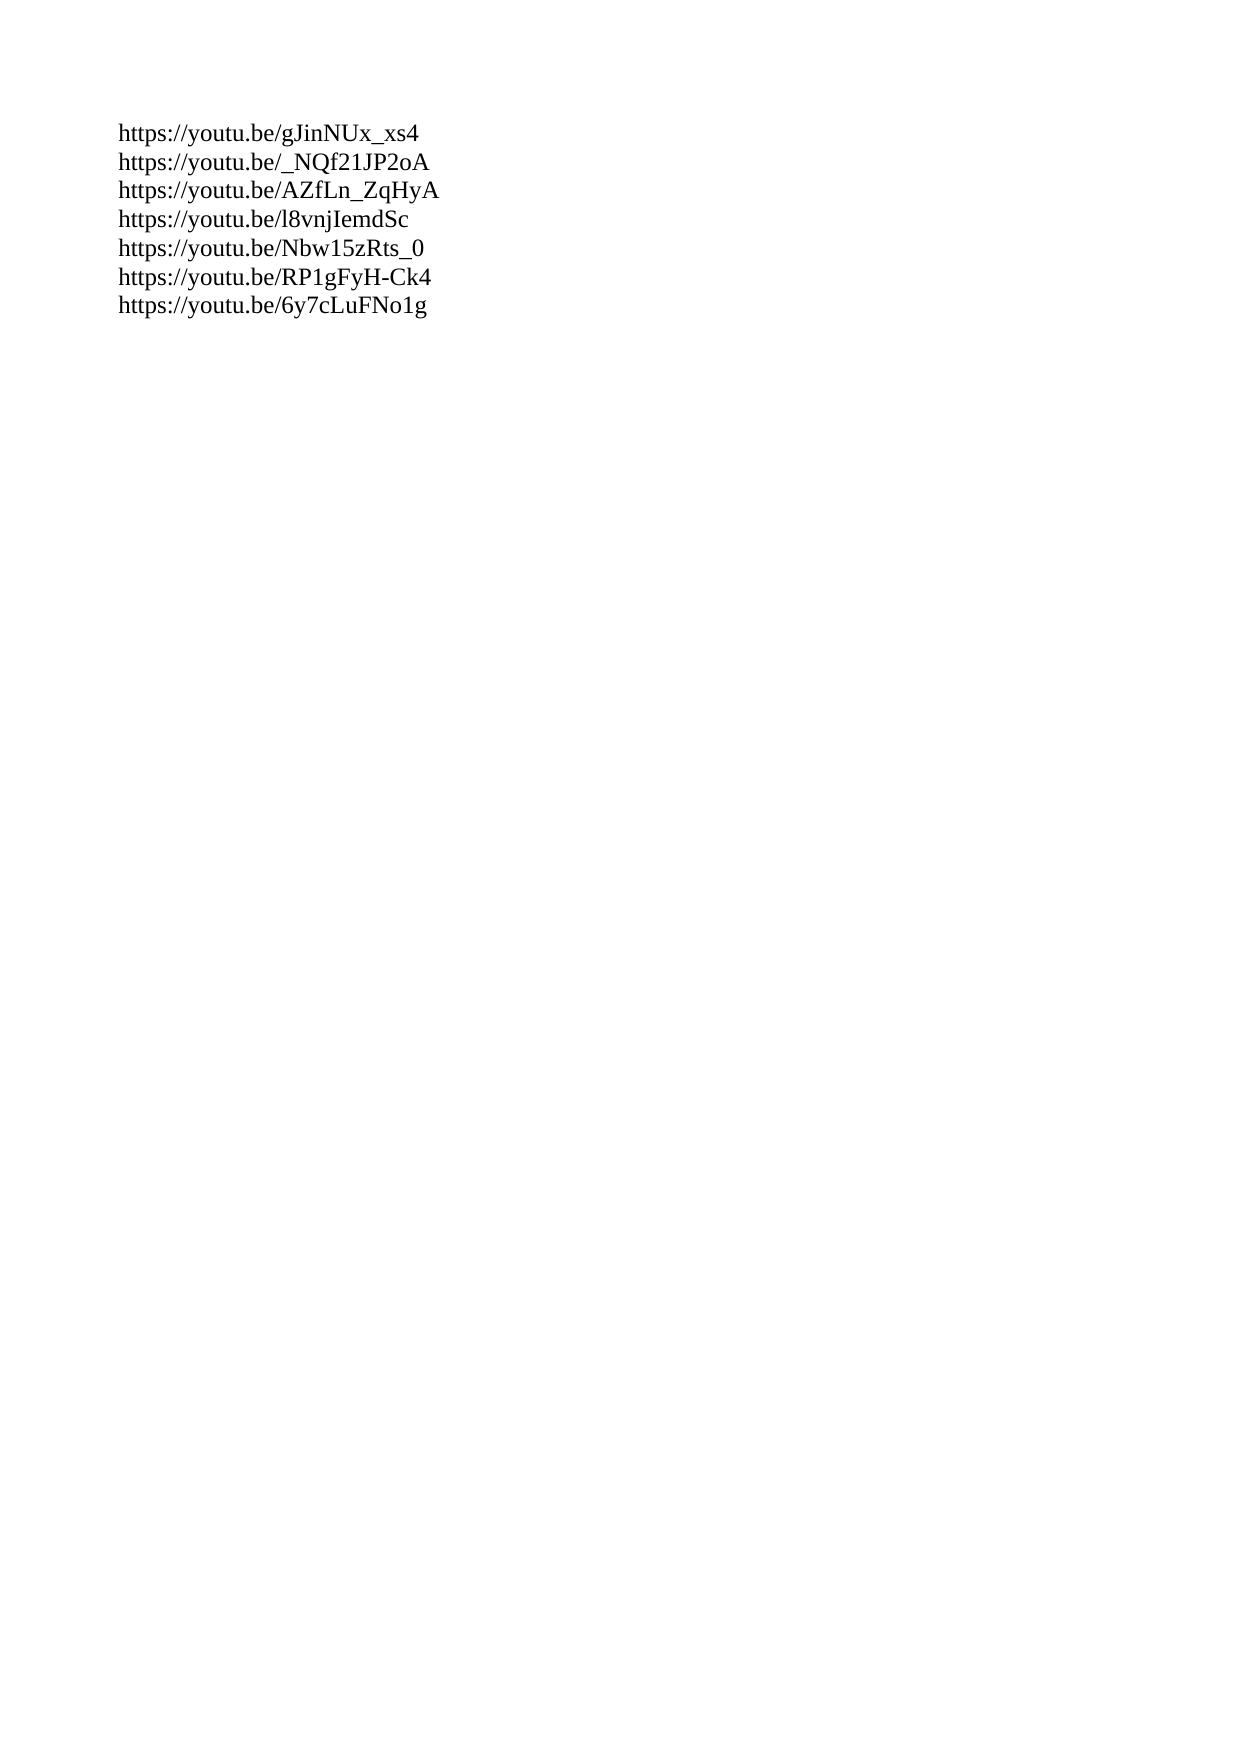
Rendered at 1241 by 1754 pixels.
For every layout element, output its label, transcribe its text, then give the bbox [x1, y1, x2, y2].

text https://youtu.be/_NQf21JP2oA [118, 147, 1122, 176]
text https://youtu.be/gJinNUx_xs4 [118, 118, 1122, 147]
text https://youtu.be/6y7cLuFNo1g [118, 291, 1122, 319]
text https://youtu.be/RP1gFyH-Ck4 [118, 262, 1122, 291]
text https://youtu.be/Nbw15zRts_0 [118, 233, 1122, 262]
text https://youtu.be/l8vnjIemdSc [118, 204, 1122, 233]
text https://youtu.be/AZfLn_ZqHyA [118, 176, 1122, 204]
